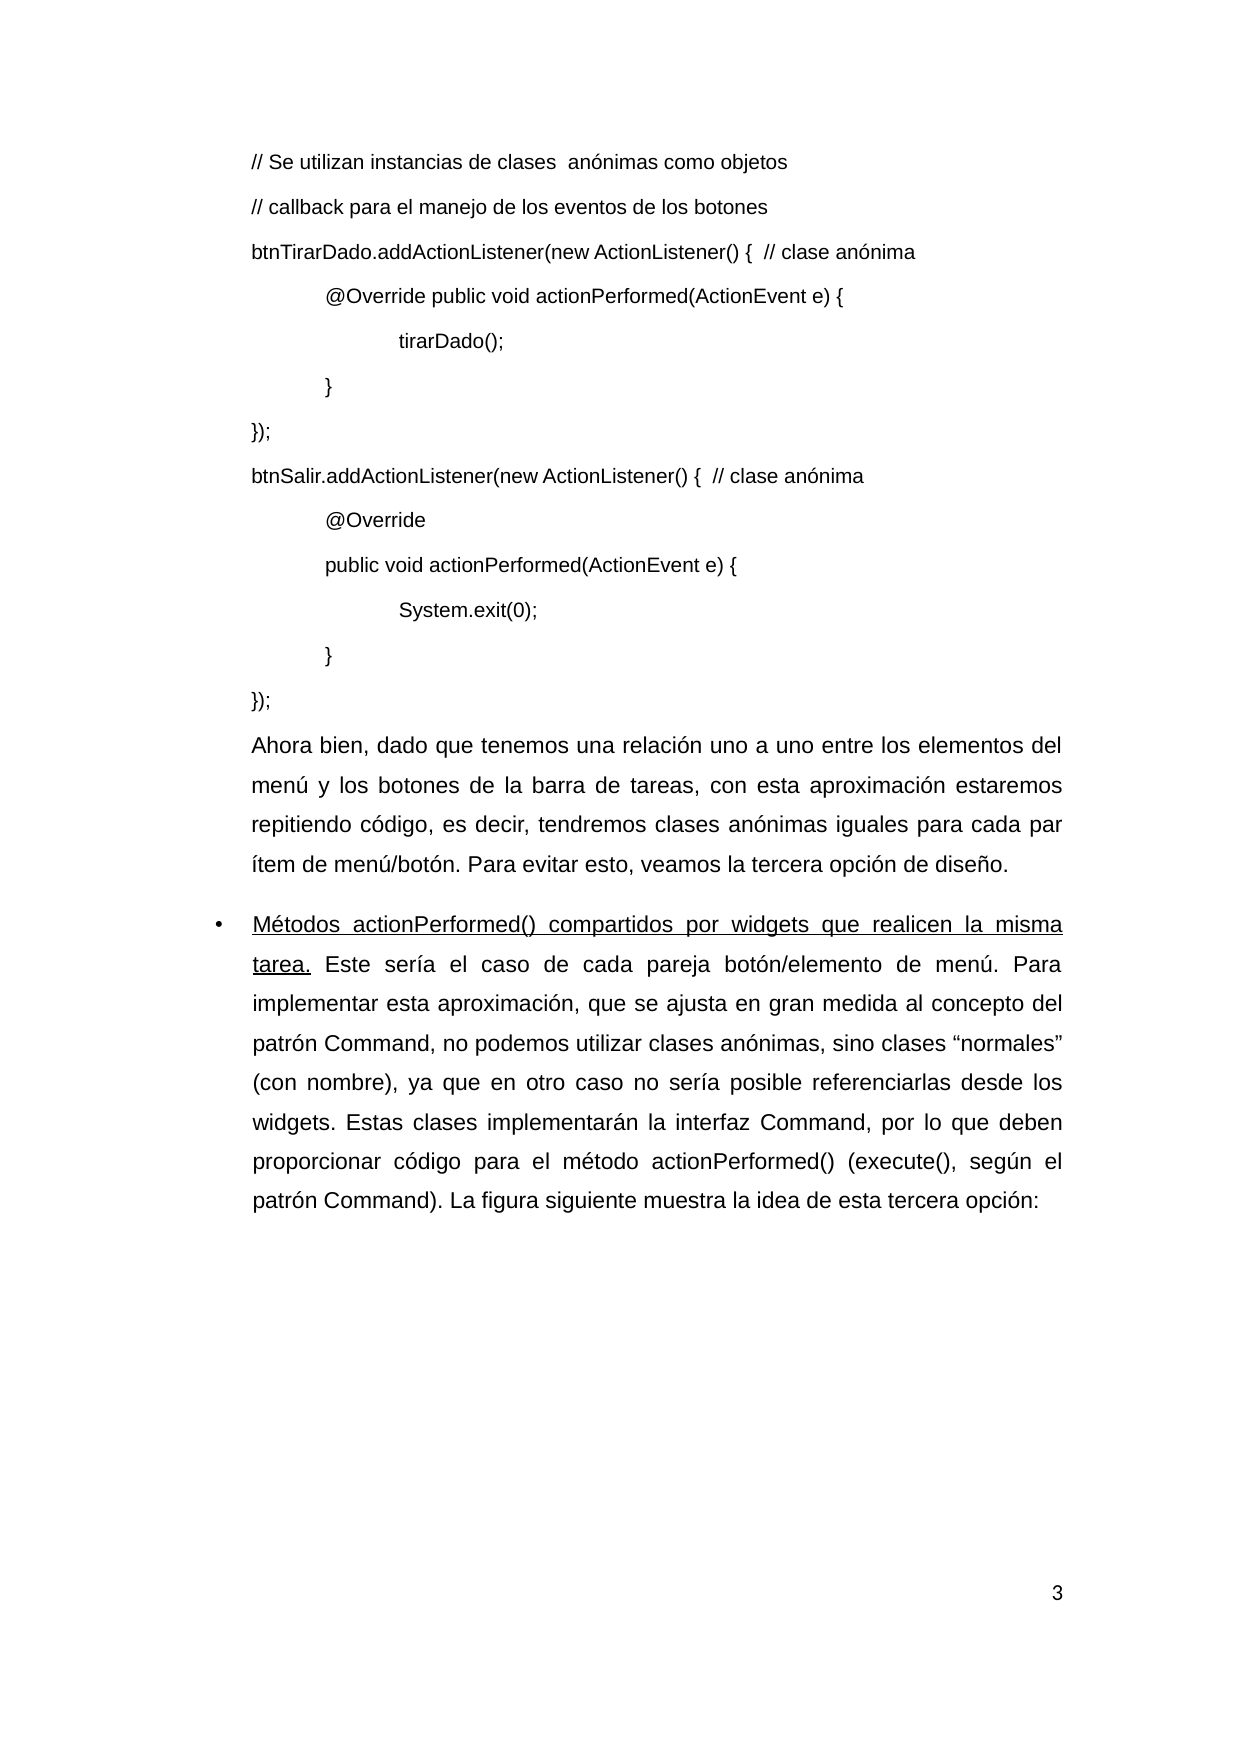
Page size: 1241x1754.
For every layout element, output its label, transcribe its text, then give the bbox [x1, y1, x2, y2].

text public void actionPerformed(ActionEvent e) { [177, 553, 1063, 577]
text Ahora bien, dado que tenemos una relación uno a uno entre los elementos del menú y los botones de la barra de tareas, con esta aproximación estaremos repitiendo código, es decir, tendremos clases anónimas iguales para cada par ítem de menú/botón. Para evitar esto, veamos la tercera opción de diseño. [251, 732, 1063, 877]
text } [177, 374, 1063, 398]
text } [177, 643, 1063, 667]
list Métodos actionPerformed() compartidos por widgets que realicen la misma tarea. Este sería el caso de cada pareja botón/elemento de menú. Para implementar esta aproximación, que se ajusta en gran medida al concepto del patrón Command, no podemos utilizar clases anónimas, sino clases “normales” (con nombre), ya que en otro caso no sería posible referenciarlas desde los widgets. Estas clases implementarán la interfaz Command, por lo que deben proporcionar código para el método actionPerformed() (execute(), según el patrón Command). La figura siguiente muestra la idea de esta tercera opción: [215, 911, 1063, 1214]
text @Override public void actionPerformed(ActionEvent e) { [177, 284, 1063, 308]
text @Override [177, 508, 1063, 532]
text }); [177, 419, 1063, 443]
text }); [177, 687, 1063, 711]
text System.exit(0); [177, 598, 1063, 622]
text // callback para el manejo de los eventos de los botones [177, 195, 1063, 219]
text btnSalir.addActionListener(new ActionListener() { // clase anónima [177, 463, 1063, 487]
text tirarDado(); [177, 329, 1063, 353]
text btnTirarDado.addActionListener(new ActionListener() { // clase anónima [177, 239, 1063, 263]
text // Se utilizan instancias de clases anónimas como objetos [177, 148, 1063, 174]
